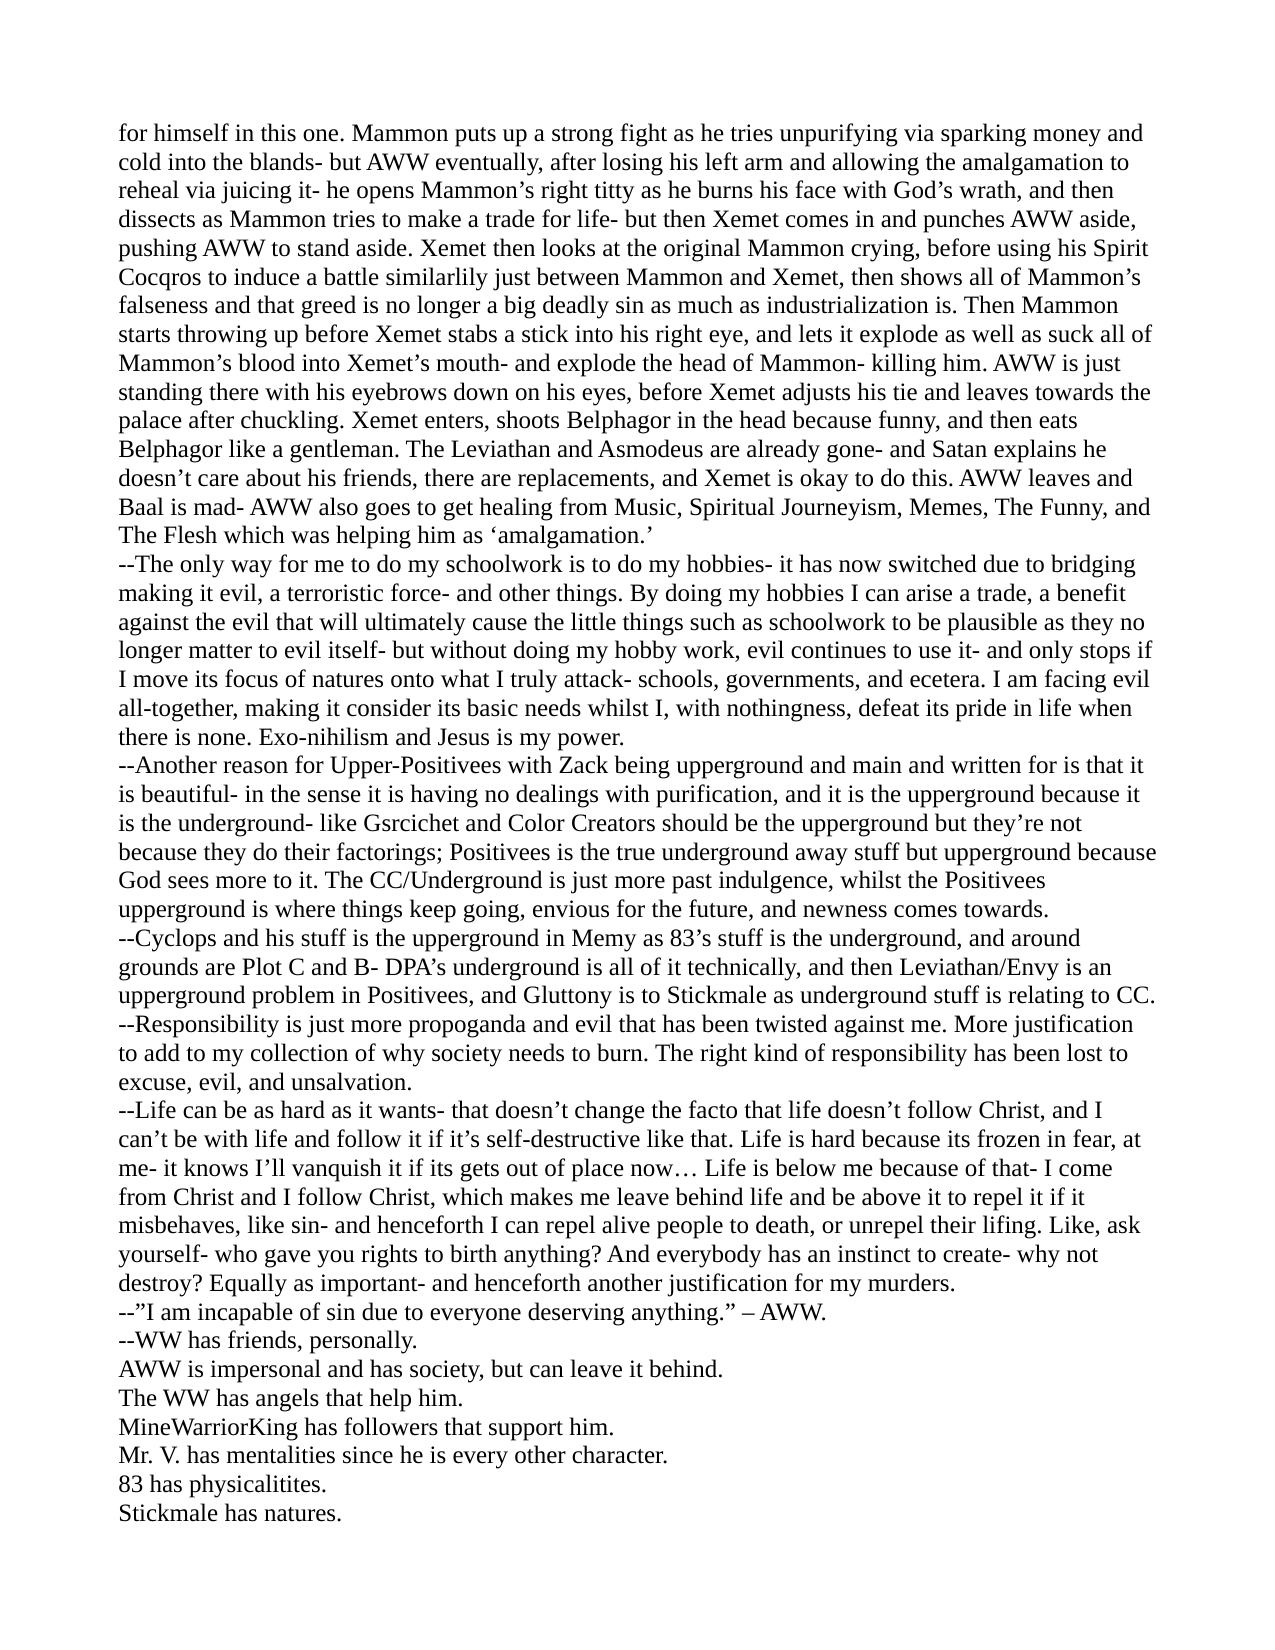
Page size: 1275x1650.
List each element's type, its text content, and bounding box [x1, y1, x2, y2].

text --Responsibility is just more propoganda and evil that has been twisted against me. More justification to add to my collection of why society needs to burn. The right kind of responsibility has been lost to excuse, evil, and unsalvation. [118, 1009, 1157, 1096]
text 83 has physicalitites. [118, 1469, 1157, 1498]
text Stickmale has natures. [118, 1498, 1157, 1527]
text MineWarriorKing has followers that support him. [118, 1412, 1157, 1441]
text --The only way for me to do my schoolwork is to do my hobbies- it has now switched due to bridging making it evil, a terroristic force- and other things. By doing my hobbies I can arise a trade, a benefit against the evil that will ultimately cause the little things such as schoolwork to be plausible as they no longer matter to evil itself- but without doing my hobby work, evil continues to use it- and only stops if I move its focus of natures onto what I truly attack- schools, governments, and ecetera. I am facing evil all-together, making it consider its basic needs whilst I, with nothingness, defeat its pride in life when there is none. Exo-nihilism and Jesus is my power. [118, 549, 1157, 751]
text The WW has angels that help him. [118, 1383, 1157, 1412]
text --”I am incapable of sin due to everyone deserving anything.” – AWW. [118, 1297, 1157, 1326]
text --Cyclops and his stuff is the upperground in Memy as 83’s stuff is the underground, and around grounds are Plot C and B- DPA’s underground is all of it technically, and then Leviathan/Envy is an upperground problem in Positivees, and Gluttony is to Stickmale as underground stuff is relating to CC. [118, 923, 1157, 1009]
text AWW is impersonal and has society, but can leave it behind. [118, 1354, 1157, 1383]
text --WW has friends, personally. [118, 1326, 1157, 1354]
text --Life can be as hard as it wants- that doesn’t change the facto that life doesn’t follow Christ, and I can’t be with life and follow it if it’s self-destructive like that. Life is hard because its frozen in fear, at me- it knows I’ll vanquish it if its gets out of place now… Life is below me because of that- I come from Christ and I follow Christ, which makes me leave behind life and be above it to repel it if it misbehaves, like sin- and henceforth I can repel alive people to death, or unrepel their lifing. Like, ask yourself- who gave you rights to birth anything? And everybody has an instinct to create- why not destroy? Equally as important- and henceforth another justification for my murders. [118, 1096, 1157, 1297]
text for himself in this one. Mammon puts up a strong fight as he tries unpurifying via sparking money and cold into the blands- but AWW eventually, after losing his left arm and allowing the amalgamation to reheal via juicing it- he opens Mammon’s right titty as he burns his face with God’s wrath, and then dissects as Mammon tries to make a trade for life- but then Xemet comes in and punches AWW aside, pushing AWW to stand aside. Xemet then looks at the original Mammon crying, before using his Spirit Cocqros to induce a battle similarlily just between Mammon and Xemet, then shows all of Mammon’s falseness and that greed is no longer a big deadly sin as much as industrialization is. Then Mammon starts throwing up before Xemet stabs a stick into his right eye, and lets it explode as well as suck all of Mammon’s blood into Xemet’s mouth- and explode the head of Mammon- killing him. AWW is just standing there with his eyebrows down on his eyes, before Xemet adjusts his tie and leaves towards the palace after chuckling. Xemet enters, shoots Belphagor in the head because funny, and then eats Belphagor like a gentleman. The Leviathan and Asmodeus are already gone- and Satan explains he doesn’t care about his friends, there are replacements, and Xemet is okay to do this. AWW leaves and Baal is mad- AWW also goes to get healing from Music, Spiritual Journeyism, Memes, The Funny, and The Flesh which was helping him as ‘amalgamation.’ [118, 118, 1157, 549]
text --Another reason for Upper-Positivees with Zack being upperground and main and written for is that it is beautiful- in the sense it is having no dealings with purification, and it is the upperground because it is the underground- like Gsrcichet and Color Creators should be the upperground but they’re not because they do their factorings; Positivees is the true underground away stuff but upperground because God sees more to it. The CC/Underground is just more past indulgence, whilst the Positivees upperground is where things keep going, envious for the future, and newness comes towards. [118, 751, 1157, 923]
text Mr. V. has mentalities since he is every other character. [118, 1441, 1157, 1469]
